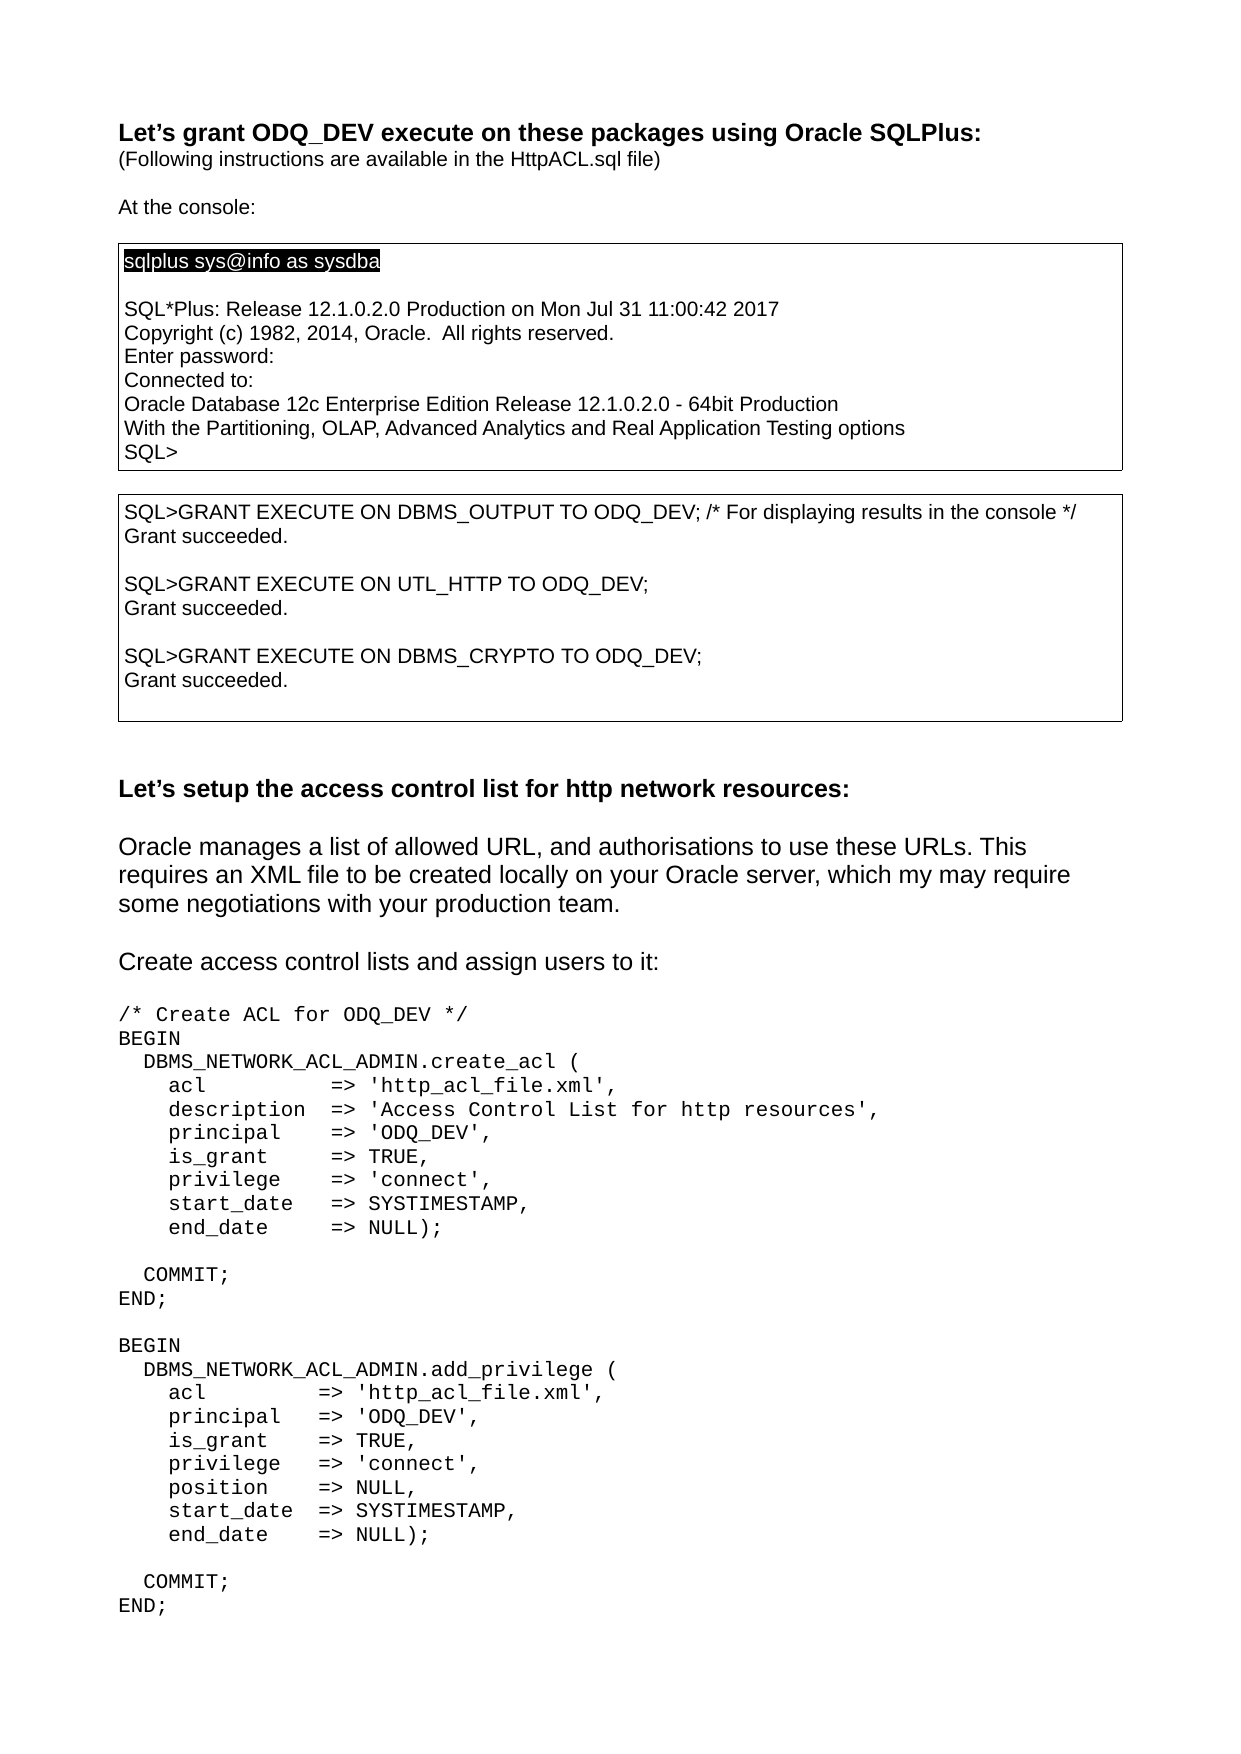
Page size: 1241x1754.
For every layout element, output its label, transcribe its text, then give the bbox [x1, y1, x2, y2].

text principal => 'ODQ_DEV', [118, 1406, 1122, 1429]
text /* Create ACL for ODQ_DEV */ [118, 1004, 1122, 1028]
text start_date => SYSTIMESTAMP, [118, 1193, 1122, 1217]
text acl => 'http_acl_file.xml', [118, 1382, 1122, 1406]
text BEGIN [118, 1028, 1122, 1051]
text DBMS_NETWORK_ACL_ADMIN.add_privilege ( [118, 1359, 1122, 1382]
text privilege => 'connect', [118, 1169, 1122, 1193]
text DBMS_NETWORK_ACL_ADMIN.create_acl ( [118, 1051, 1122, 1075]
text Let’s grant ODQ_DEV execute on these packages using Oracle SQLPlus: [118, 118, 1122, 147]
table_header sqlplus sys@info as sysdba SQL*Plus: Release 12.1.0.2.0 Production on Mon Jul 31 11:00:42 2017 Copyright (c) 1982, 2014, Oracle. All rights reserved. Enter password: Connected to: Oracle Database 12c Enterprise Edition Release 12.1.0.2.0 - 64bit Production With the Partitioning, OLAP, Advanced Analytics and Real Application Testing options SQL> [119, 244, 1122, 470]
text BEGIN [118, 1335, 1122, 1359]
text principal => 'ODQ_DEV', [118, 1122, 1122, 1146]
text is_grant => TRUE, [118, 1146, 1122, 1169]
text At the console: [118, 195, 1122, 219]
text start_date => SYSTIMESTAMP, [118, 1501, 1122, 1524]
text description => 'Access Control List for http resources', [118, 1098, 1122, 1122]
text END; [118, 1595, 1122, 1619]
text privilege => 'connect', [118, 1453, 1122, 1477]
table_header SQL>GRANT EXECUTE ON DBMS_OUTPUT TO ODQ_DEV; /* For displaying results in the console */ Grant succeeded. SQL>GRANT EXECUTE ON UTL_HTTP TO ODQ_DEV; Grant succeeded. SQL>GRANT EXECUTE ON DBMS_CRYPTO TO ODQ_DEV; Grant succeeded. [119, 495, 1122, 721]
text acl => 'http_acl_file.xml', [118, 1075, 1122, 1098]
text Oracle manages a list of allowed URL, and authorisations to use these URLs. This requires an XML file to be created locally on your Oracle server, which my may require some negotiations with your production team. [118, 831, 1122, 918]
text Let’s setup the access control list for http network resources: [118, 774, 1122, 803]
text end_date => NULL); [118, 1217, 1122, 1240]
text end_date => NULL); [118, 1524, 1122, 1548]
text (Following instructions are available in the HttpACL.sql file) [118, 147, 1122, 171]
text END; [118, 1288, 1122, 1311]
text COMMIT; [118, 1264, 1122, 1288]
text COMMIT; [118, 1571, 1122, 1595]
text is_grant => TRUE, [118, 1429, 1122, 1453]
text Create access control lists and assign users to it: [118, 946, 1122, 975]
text position => NULL, [118, 1477, 1122, 1501]
